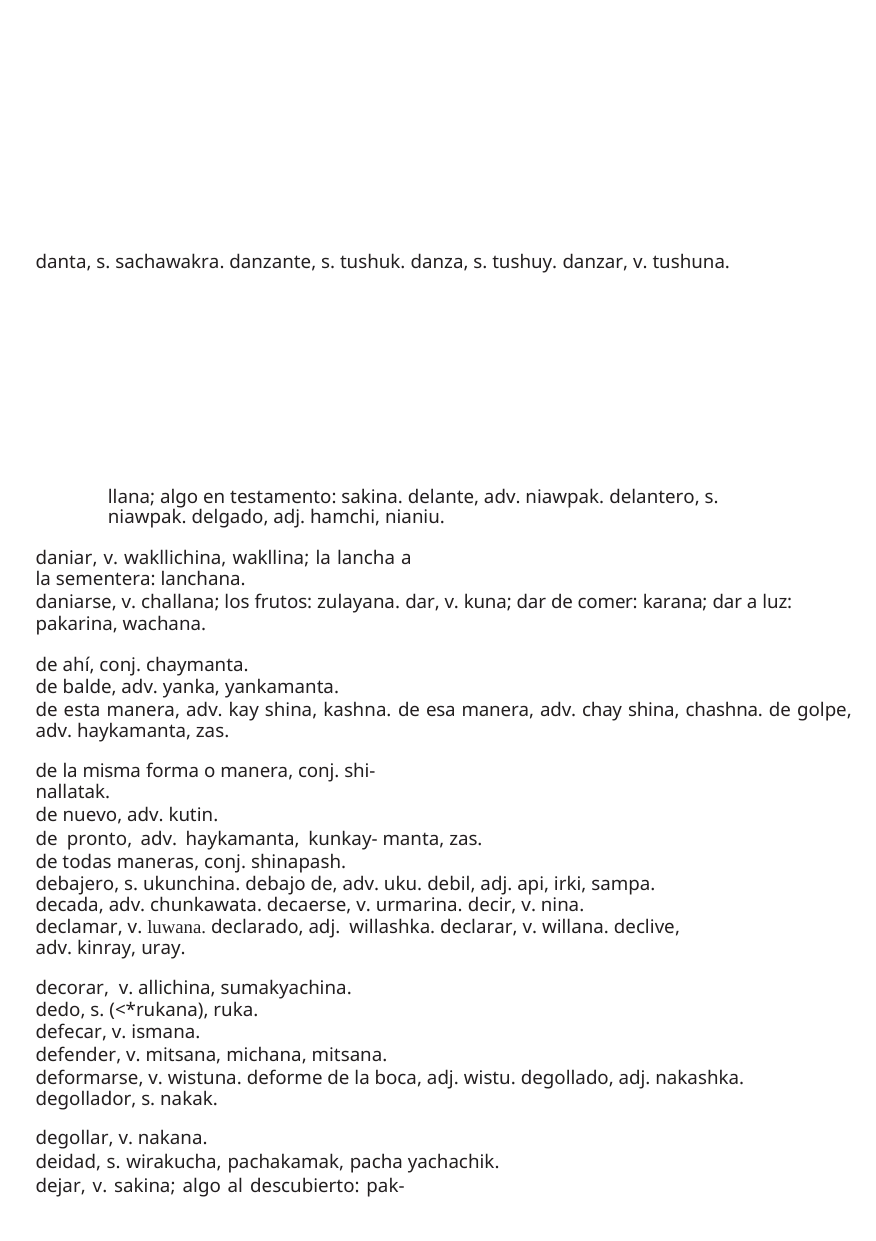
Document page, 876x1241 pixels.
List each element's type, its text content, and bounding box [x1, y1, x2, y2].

text de esta manera, adv. kay shina, kashna. de esa manera, adv. chay shina, chashna. de golpe, adv. haykamanta, zas. [35, 699, 852, 743]
text llana; algo en testamento: sakina. delante, adv. niawpak. delantero, s. niawpak. delgado, adj. hamchi, nianiu. [108, 486, 730, 529]
text daniarse, v. challana; los frutos: zulayana. dar, v. kuna; dar de comer: karana; dar a luz: pakarina, wachana. [35, 590, 856, 636]
text dejar, v. sakina; algo al descubierto: pak- [35, 1173, 856, 1197]
text la sementera: lanchana. [35, 569, 856, 589]
text decorar, v. allichina, sumakyachina. [35, 977, 856, 998]
text dedo, s. (<*rukana), ruka. [35, 998, 856, 1021]
text de ahí, conj. chaymanta. [35, 653, 856, 676]
text nallatak. [35, 783, 856, 803]
text defecar, v. ismana. [35, 1021, 856, 1043]
text de la misma forma o manera, conj. shi- [35, 759, 856, 783]
text debajero, s. ukunchina. debajo de, adv. uku. debil, adj. api, irki, sampa. decada, adv. chunkawata. decaerse, v. urmarina. decir, v. nina. [35, 873, 717, 916]
text degollar, v. nakana. [35, 1127, 856, 1149]
text defender, v. mitsana, michana, mitsana. [35, 1043, 856, 1066]
text deformarse, v. wistuna. deforme de la boca, adj. wistu. degollado, adj. nakashka. degollador, s. nakak. [35, 1067, 781, 1111]
text de pronto, adv. haykamanta, kunkay- manta, zas. [35, 826, 856, 850]
text danta, s. sachawakra. danzante, s. tushuk. danza, s. tushuy. danzar, v. tushuna. [35, 251, 854, 273]
text daniar, v. wakllichina, wakllina; la lancha a [35, 546, 856, 569]
text de balde, adv. yanka, yankamanta. [35, 676, 856, 698]
text declamar, v. luwana. declarado, adj. willashka. declarar, v. willana. declive, adv. kinray, uray. [35, 917, 721, 960]
text deidad, s. wirakucha, pachakamak, pacha yachachik. [35, 1149, 852, 1173]
text de nuevo, adv. kutin. [35, 803, 856, 826]
text de todas maneras, conj. shinapash. [35, 850, 856, 873]
